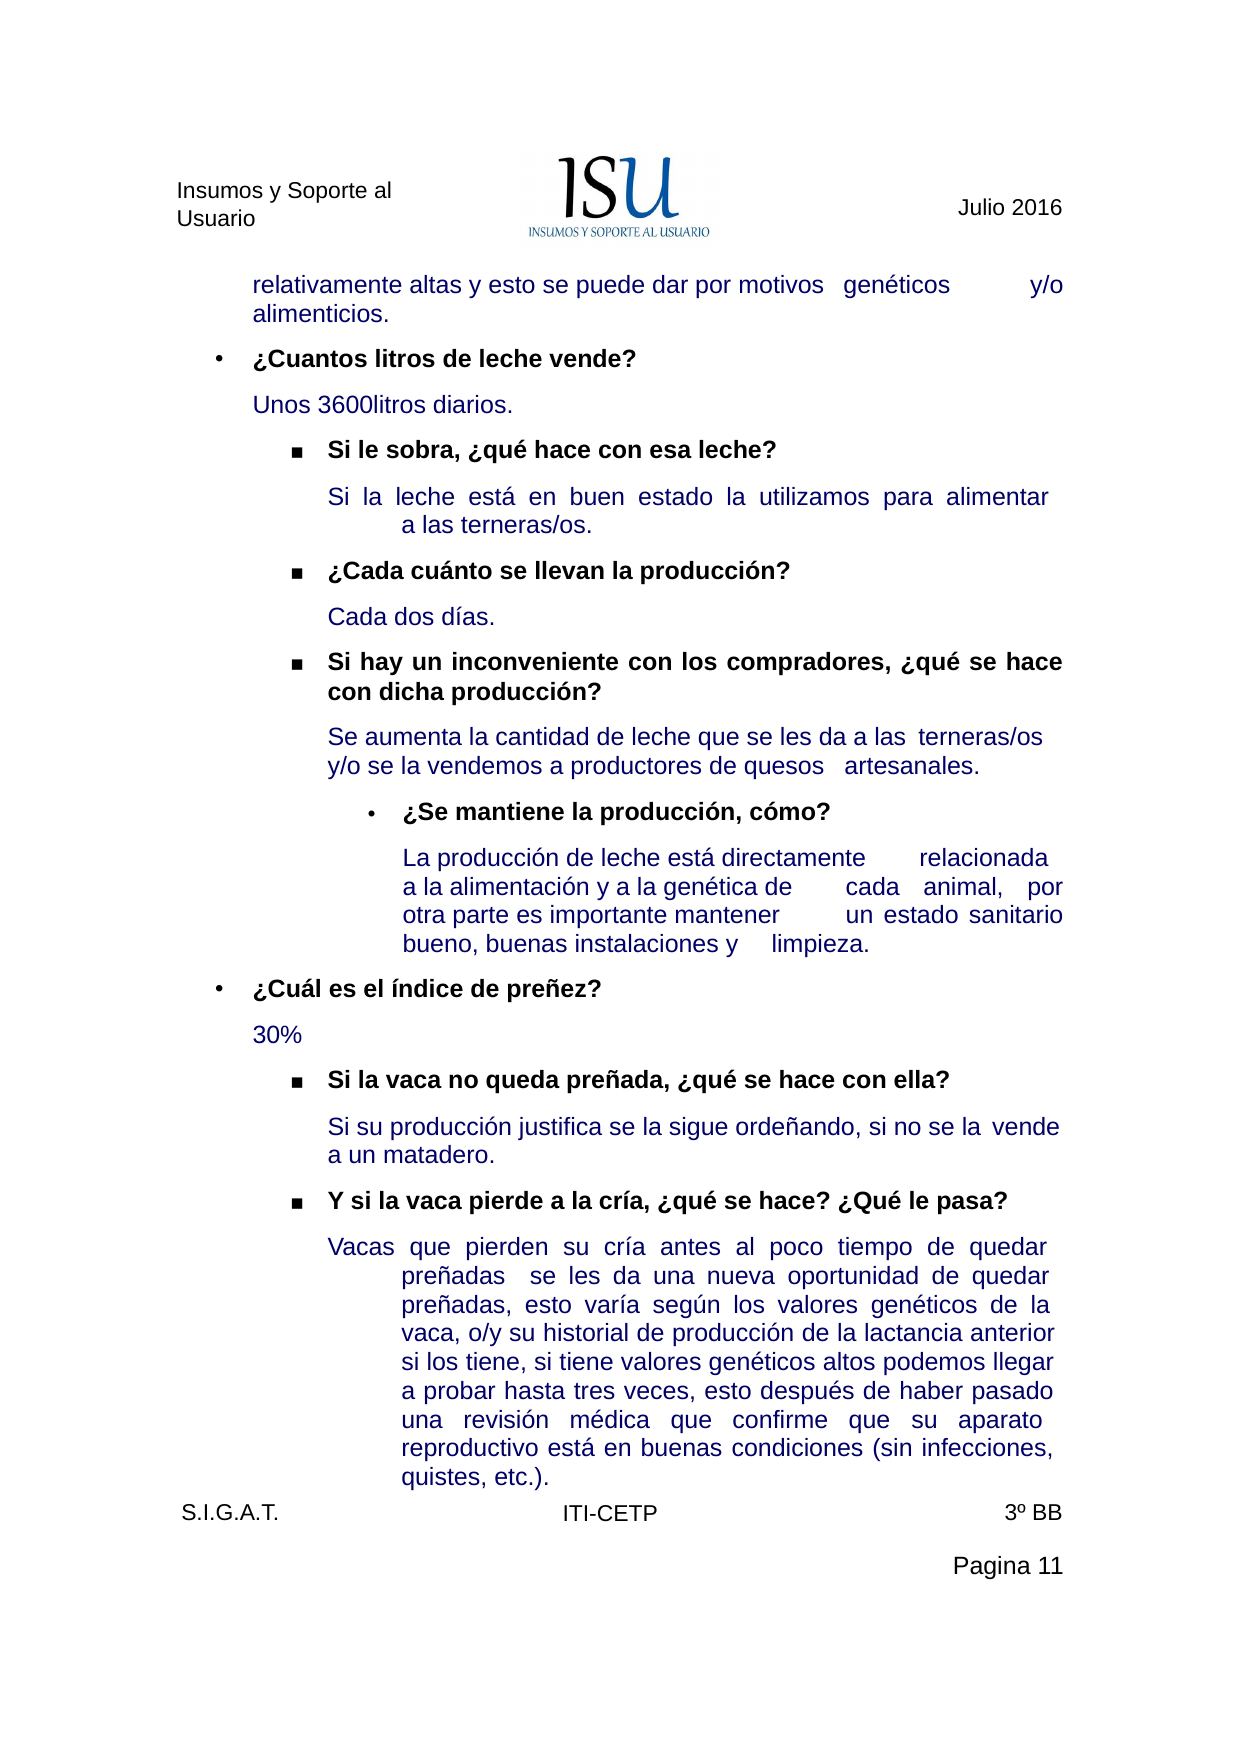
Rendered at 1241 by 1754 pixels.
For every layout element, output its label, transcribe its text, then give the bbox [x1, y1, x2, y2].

list ¿Cuantos litros de leche vende? [215, 344, 1063, 373]
list ¿Cada cuánto se llevan la producción? [290, 556, 1063, 585]
text 30% [215, 1020, 1063, 1049]
list ¿Cuál es el índice de preñez? [215, 974, 1063, 1003]
text Si la leche está en buen estado la utilizamos para alimentar a las terneras/os. [290, 482, 1063, 539]
text Si su producción justifica se la sigue ordeñando, si no se la vende a un matadero. [290, 1112, 1063, 1169]
list Si la vaca no queda preñada, ¿qué se hace con ella? [290, 1065, 1063, 1095]
list Y si la vaca pierde a la cría, ¿qué se hace? ¿Qué le pasa? [290, 1186, 1063, 1215]
text Se aumenta la cantidad de leche que se les da a las terneras/os y/o se la vendemos a productores de quesos artesanales. [290, 722, 1063, 780]
text relativamente altas y esto se puede dar por motivos genéticos y/o alimenticios. [215, 270, 1063, 328]
text Vacas que pierden su cría antes al poco tiempo de quedar preñadas se les da una nueva oportunidad de quedar preñadas, esto varía según los valores genéticos de la vaca, o/y su historial de producción de la lactancia anterior si los tiene, si tiene valores genéticos altos podemos llegar a probar hasta tres veces, esto después de haber pasado una revisión médica que confirme que su aparato reproductivo está en buenas condiciones (sin infecciones, quistes, etc.). [290, 1232, 1063, 1491]
list Si hay un inconveniente con los compradores, ¿qué se hace con dicha producción? [290, 647, 1063, 706]
list Si le sobra, ¿qué hace con esa leche? [290, 435, 1063, 465]
text Unos 3600litros diarios. [215, 390, 1063, 419]
text La producción de leche está directamente relacionada a la alimentación y a la genética de cada animal, por otra parte es importante mantener un estado sanitario bueno, buenas instalaciones y limpieza. [365, 843, 1063, 958]
text Cada dos días. [290, 602, 1063, 631]
list ¿Se mantiene la producción, cómo? [365, 797, 1063, 826]
